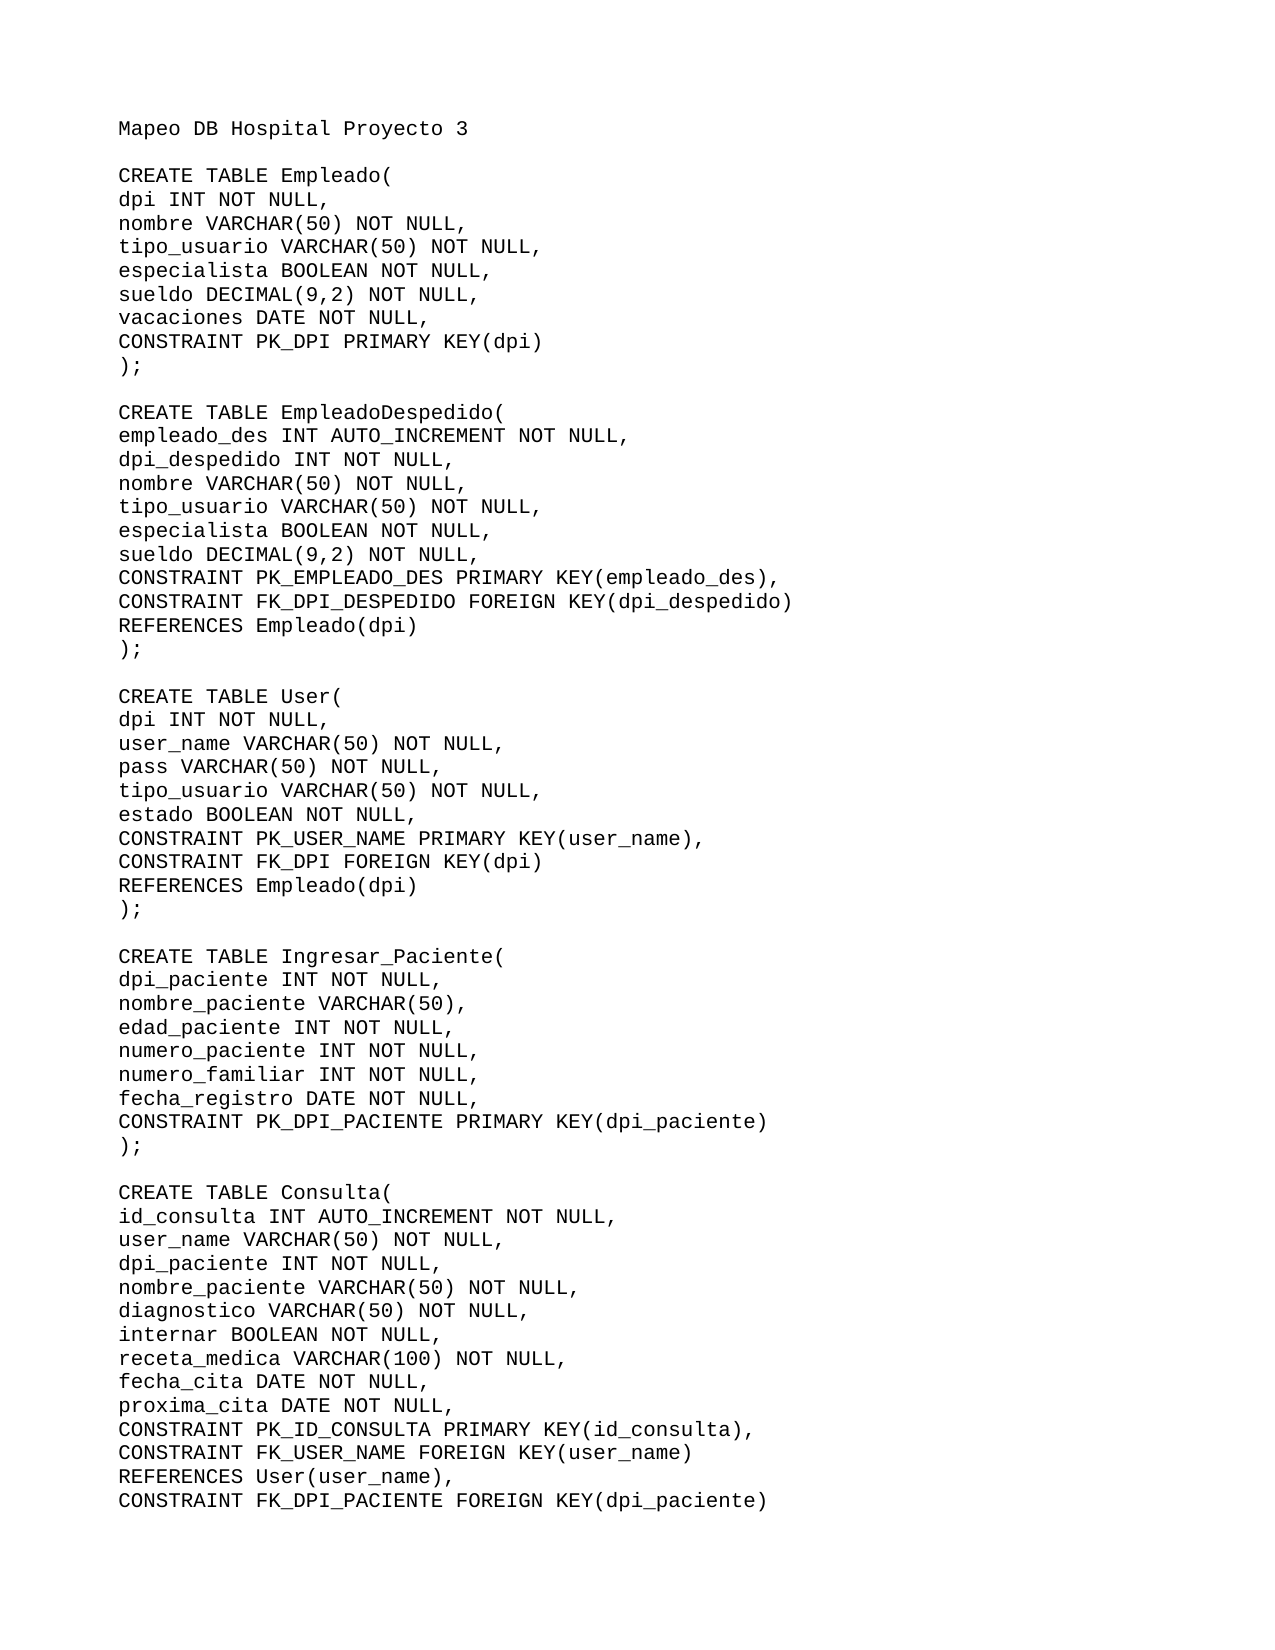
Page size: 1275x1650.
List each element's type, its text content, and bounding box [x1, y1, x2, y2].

text CONSTRAINT PK_USER_NAME PRIMARY KEY(user_name), [118, 827, 1157, 851]
text dpi INT NOT NULL, [118, 709, 1157, 733]
text ); [118, 354, 1157, 378]
text numero_familiar INT NOT NULL, [118, 1064, 1157, 1088]
text user_name VARCHAR(50) NOT NULL, [118, 733, 1157, 757]
text id_consulta INT AUTO_INCREMENT NOT NULL, [118, 1206, 1157, 1229]
text diagnostico VARCHAR(50) NOT NULL, [118, 1300, 1157, 1324]
text CONSTRAINT PK_DPI_PACIENTE PRIMARY KEY(dpi_paciente) [118, 1111, 1157, 1135]
text fecha_cita DATE NOT NULL, [118, 1371, 1157, 1395]
text dpi_paciente INT NOT NULL, [118, 1253, 1157, 1277]
text REFERENCES Empleado(dpi) [118, 875, 1157, 898]
text especialista BOOLEAN NOT NULL, [118, 260, 1157, 284]
text REFERENCES User(user_name), [118, 1466, 1157, 1489]
text nombre VARCHAR(50) NOT NULL, [118, 213, 1157, 236]
text tipo_usuario VARCHAR(50) NOT NULL, [118, 496, 1157, 520]
text sueldo DECIMAL(9,2) NOT NULL, [118, 544, 1157, 567]
text dpi_despedido INT NOT NULL, [118, 449, 1157, 473]
text proxima_cita DATE NOT NULL, [118, 1395, 1157, 1419]
text ); [118, 1135, 1157, 1158]
text tipo_usuario VARCHAR(50) NOT NULL, [118, 780, 1157, 804]
text Mapeo DB Hospital Proyecto 3 [118, 118, 1157, 142]
text CONSTRAINT PK_DPI PRIMARY KEY(dpi) [118, 331, 1157, 354]
text CONSTRAINT FK_USER_NAME FOREIGN KEY(user_name) [118, 1442, 1157, 1466]
text internar BOOLEAN NOT NULL, [118, 1324, 1157, 1348]
text dpi INT NOT NULL, [118, 189, 1157, 213]
text REFERENCES Empleado(dpi) [118, 615, 1157, 638]
text CONSTRAINT FK_DPI_DESPEDIDO FOREIGN KEY(dpi_despedido) [118, 591, 1157, 615]
text receta_medica VARCHAR(100) NOT NULL, [118, 1348, 1157, 1371]
text CREATE TABLE EmpleadoDespedido( [118, 402, 1157, 426]
text especialista BOOLEAN NOT NULL, [118, 520, 1157, 544]
text ); [118, 638, 1157, 662]
text numero_paciente INT NOT NULL, [118, 1040, 1157, 1064]
text CONSTRAINT PK_ID_CONSULTA PRIMARY KEY(id_consulta), [118, 1419, 1157, 1442]
text edad_paciente INT NOT NULL, [118, 1017, 1157, 1040]
text ); [118, 898, 1157, 922]
text estado BOOLEAN NOT NULL, [118, 804, 1157, 827]
text tipo_usuario VARCHAR(50) NOT NULL, [118, 236, 1157, 260]
text CONSTRAINT PK_EMPLEADO_DES PRIMARY KEY(empleado_des), [118, 567, 1157, 591]
text CONSTRAINT FK_DPI FOREIGN KEY(dpi) [118, 851, 1157, 875]
text CREATE TABLE Consulta( [118, 1182, 1157, 1206]
text fecha_registro DATE NOT NULL, [118, 1088, 1157, 1111]
text nombre VARCHAR(50) NOT NULL, [118, 473, 1157, 496]
text nombre_paciente VARCHAR(50) NOT NULL, [118, 1277, 1157, 1300]
text nombre_paciente VARCHAR(50), [118, 993, 1157, 1017]
text dpi_paciente INT NOT NULL, [118, 969, 1157, 993]
text CREATE TABLE Empleado( [118, 165, 1157, 189]
text CREATE TABLE User( [118, 686, 1157, 709]
text pass VARCHAR(50) NOT NULL, [118, 757, 1157, 780]
text sueldo DECIMAL(9,2) NOT NULL, [118, 284, 1157, 307]
text vacaciones DATE NOT NULL, [118, 307, 1157, 331]
text user_name VARCHAR(50) NOT NULL, [118, 1229, 1157, 1253]
text CONSTRAINT FK_DPI_PACIENTE FOREIGN KEY(dpi_paciente) [118, 1489, 1157, 1513]
text CREATE TABLE Ingresar_Paciente( [118, 946, 1157, 969]
text empleado_des INT AUTO_INCREMENT NOT NULL, [118, 426, 1157, 449]
